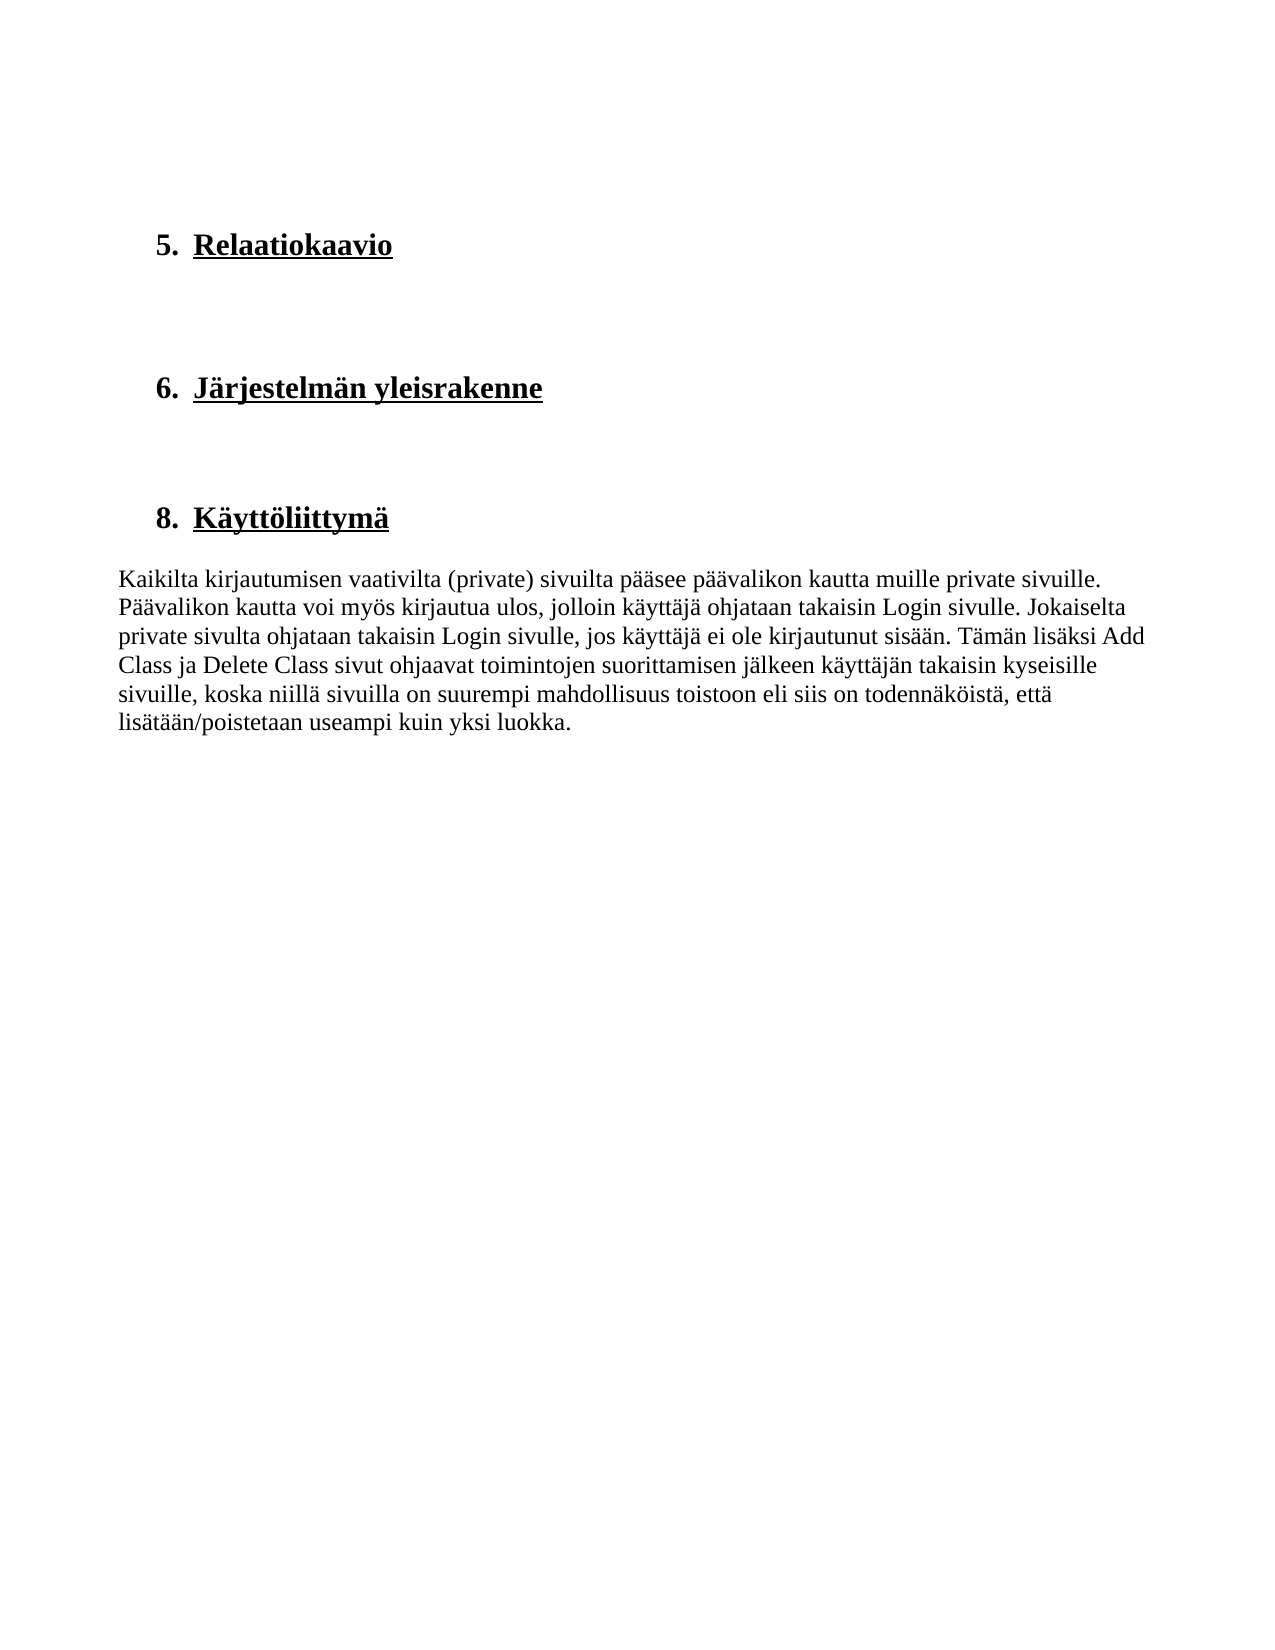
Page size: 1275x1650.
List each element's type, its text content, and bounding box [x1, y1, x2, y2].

list Käyttöliittymä [156, 499, 1157, 535]
list Relaatiokaavio [156, 226, 1157, 262]
list Järjestelmän yleisrakenne [156, 370, 1157, 406]
text Kaikilta kirjautumisen vaativilta (private) sivuilta pääsee päävalikon kautta muille private sivuille. Päävalikon kautta voi myös kirjautua ulos, jolloin käyttäjä ohjataan takaisin Login sivulle. Jokaiselta private sivulta ohjataan takaisin Login sivulle, jos käyttäjä ei ole kirjautunut sisään. Tämän lisäksi Add Class ja Delete Class sivut ohjaavat toimintojen suorittamisen jälkeen käyttäjän takaisin kyseisille sivuille, koska niillä sivuilla on suurempi mahdollisuus toistoon eli siis on todennäköistä, että lisätään/poistetaan useampi kuin yksi luokka. [118, 564, 1157, 736]
